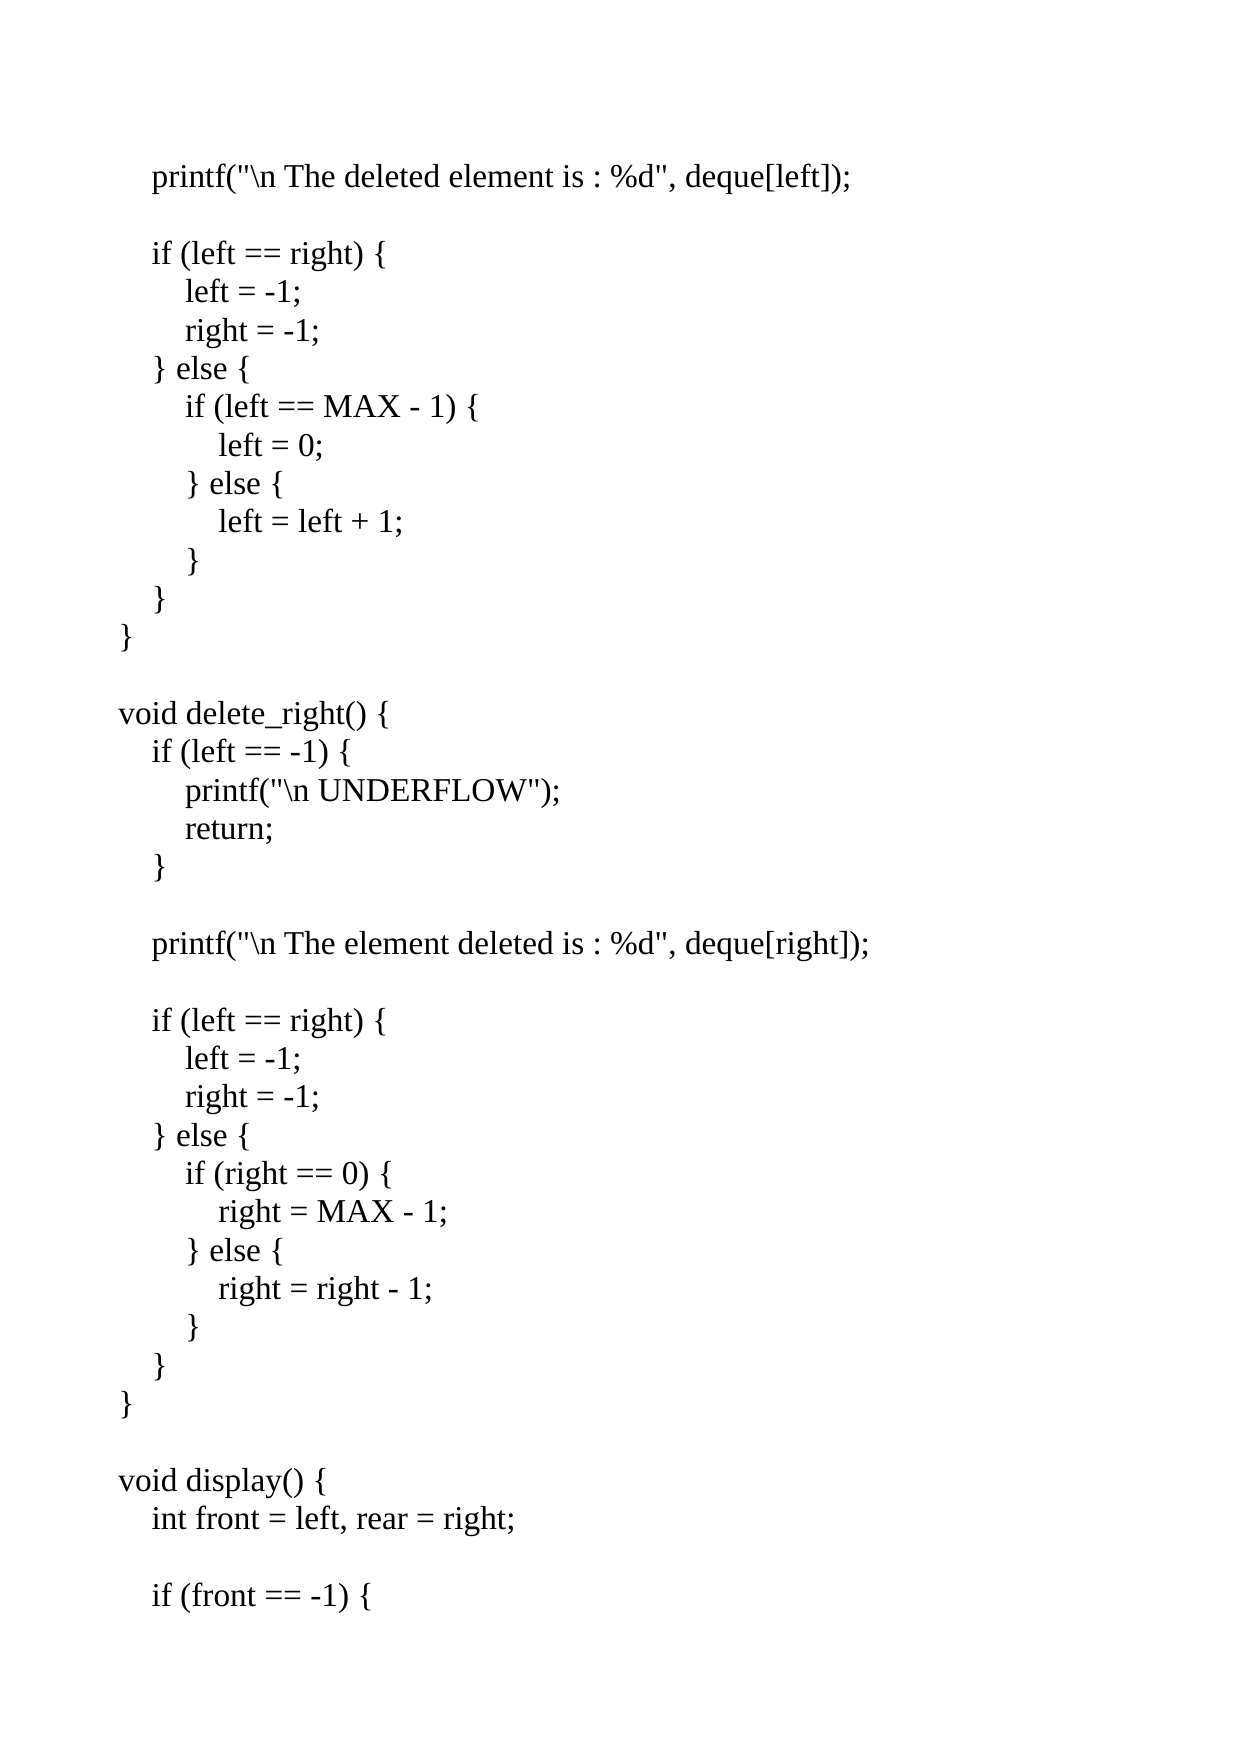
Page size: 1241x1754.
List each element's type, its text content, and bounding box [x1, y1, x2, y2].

text } [118, 1383, 1122, 1421]
text printf("\n UNDERFLOW"); [118, 770, 1122, 808]
text right = right - 1; [118, 1268, 1122, 1306]
text left = -1; [118, 1038, 1122, 1076]
text } [118, 1345, 1122, 1383]
text } else { [118, 463, 1122, 501]
text if (left == MAX - 1) { [118, 386, 1122, 425]
text int front = left, rear = right; [118, 1498, 1122, 1536]
text } else { [118, 1115, 1122, 1153]
text left = 0; [118, 425, 1122, 463]
text } [118, 540, 1122, 578]
text if (left == -1) { [118, 731, 1122, 770]
text } [118, 846, 1122, 885]
text if (front == -1) { [118, 1575, 1122, 1613]
text } [118, 578, 1122, 616]
text void delete_right() { [118, 693, 1122, 731]
text left = -1; [118, 271, 1122, 310]
text if (left == right) { [118, 233, 1122, 271]
text if (left == right) { [118, 1000, 1122, 1038]
text right = MAX - 1; [118, 1191, 1122, 1230]
text if (right == 0) { [118, 1153, 1122, 1191]
text } else { [118, 1230, 1122, 1268]
text left = left + 1; [118, 501, 1122, 540]
text printf("\n The deleted element is : %d", deque[left]); [118, 156, 1122, 195]
text } [118, 616, 1122, 655]
text } else { [118, 348, 1122, 386]
text void display() { [118, 1460, 1122, 1498]
text printf("\n The element deleted is : %d", deque[right]); [118, 923, 1122, 961]
text return; [118, 808, 1122, 846]
text } [118, 1306, 1122, 1345]
text right = -1; [118, 1076, 1122, 1115]
text right = -1; [118, 310, 1122, 348]
